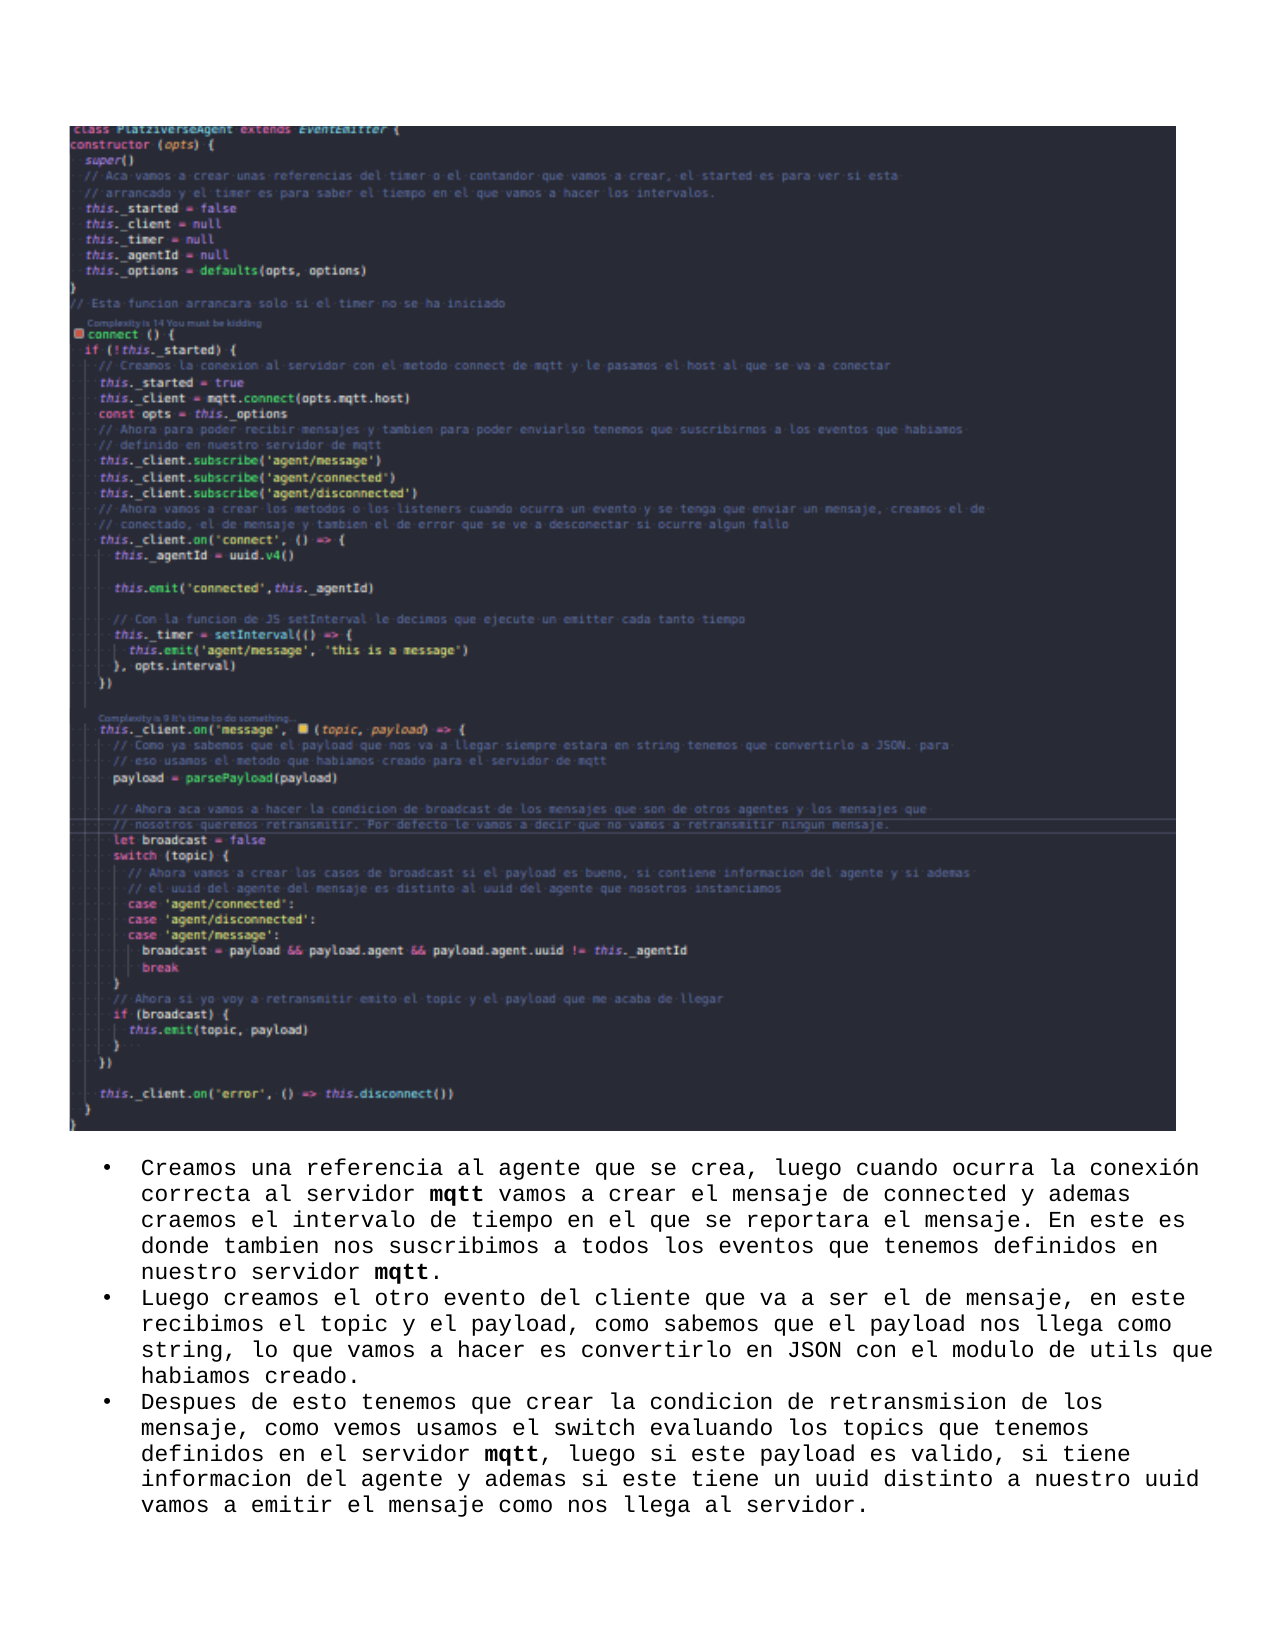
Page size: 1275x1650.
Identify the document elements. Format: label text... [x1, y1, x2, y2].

list Despues de esto tenemos que crear la condicion de retransmision de los mensaje, como vemos usamos el switch evaluando los topics que tenemos definidos en el servidor mqtt, luego si este payload es valido, si tiene informacion del agente y ademas si este tiene un uuid distinto a nuestro uuid vamos a emitir el mensaje como nos llega al servidor. [103, 1390, 1217, 1520]
list Luego creamos el otro evento del cliente que va a ser el de mensaje, en este recibimos el topic y el payload, como sabemos que el payload nos llega como string, lo que vamos a hacer es convertirlo en JSON con el modulo de utils que habiamos creado. [103, 1286, 1217, 1390]
list Creamos una referencia al agente que se crea, luego cuando ocurra la conexión correcta al servidor mqtt vamos a crear el mensaje de connected y ademas craemos el intervalo de tiempo en el que se reportara el mensaje. En este es donde tambien nos suscribimos a todos los eventos que tenemos definidos en nuestro servidor mqtt. [103, 1157, 1217, 1286]
picture [69, 126, 1176, 1131]
